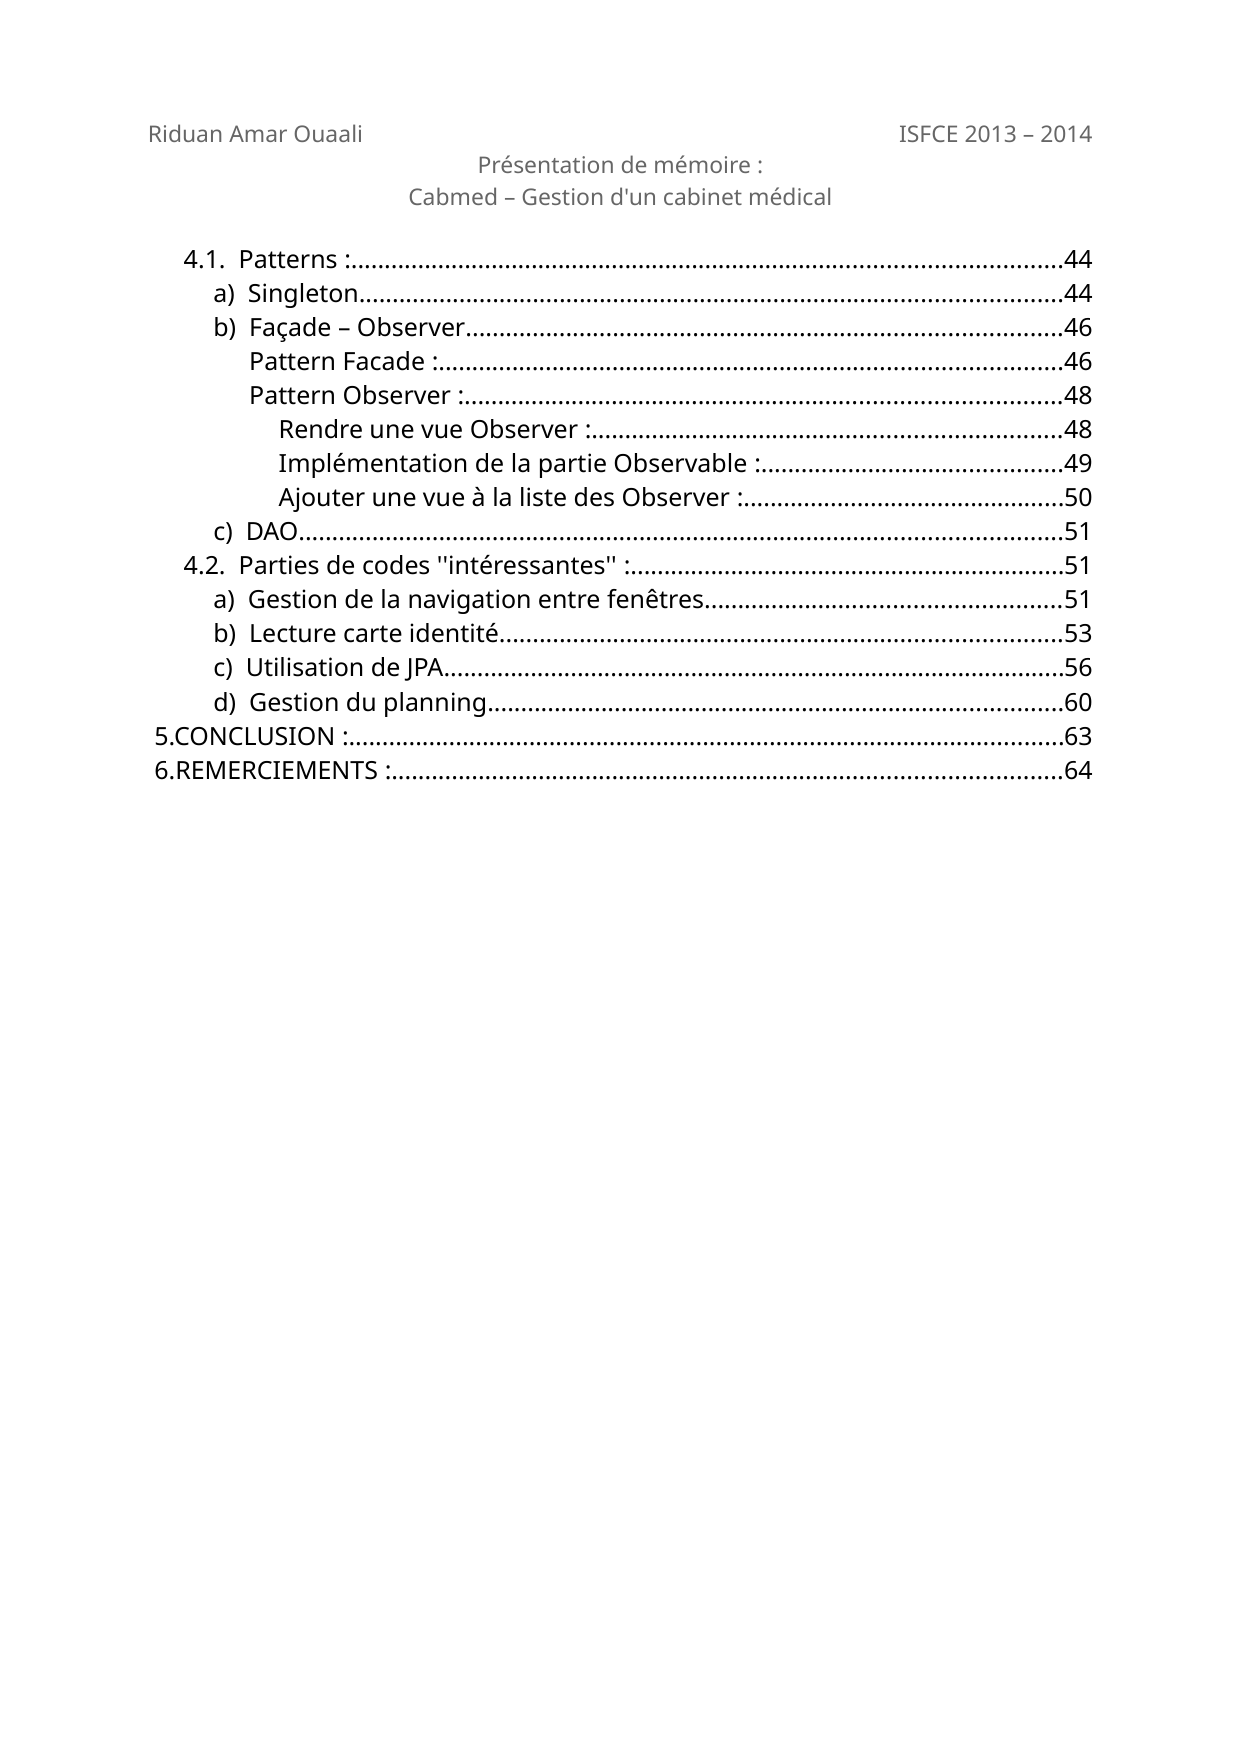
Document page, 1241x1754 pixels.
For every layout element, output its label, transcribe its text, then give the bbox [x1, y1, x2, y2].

text b) Façade – Observer 46 [207, 309, 1093, 343]
text c) Utilisation de JPA 56 [207, 650, 1093, 684]
text b) Lecture carte identité 53 [207, 616, 1093, 650]
text a) Gestion de la navigation entre fenêtres 51 [207, 582, 1093, 616]
text Implémentation de la partie Observable : 49 [266, 446, 1093, 480]
text d) Gestion du planning 60 [207, 684, 1093, 718]
text 4.2. Parties de codes ''intéressantes'' : 51 [177, 548, 1093, 582]
text Pattern Facade : 46 [236, 343, 1093, 378]
text a) Singleton 44 [207, 275, 1093, 309]
text 5.CONCLUSION : 63 [148, 718, 1093, 752]
text 6.REMERCIEMENTS : 64 [148, 752, 1093, 786]
text Rendre une vue Observer : 48 [266, 412, 1093, 446]
text Ajouter une vue à la liste des Observer : 50 [266, 480, 1093, 514]
text c) DAO 51 [207, 514, 1093, 548]
text 4.1. Patterns : 44 [177, 241, 1093, 275]
text Pattern Observer : 48 [236, 378, 1093, 412]
